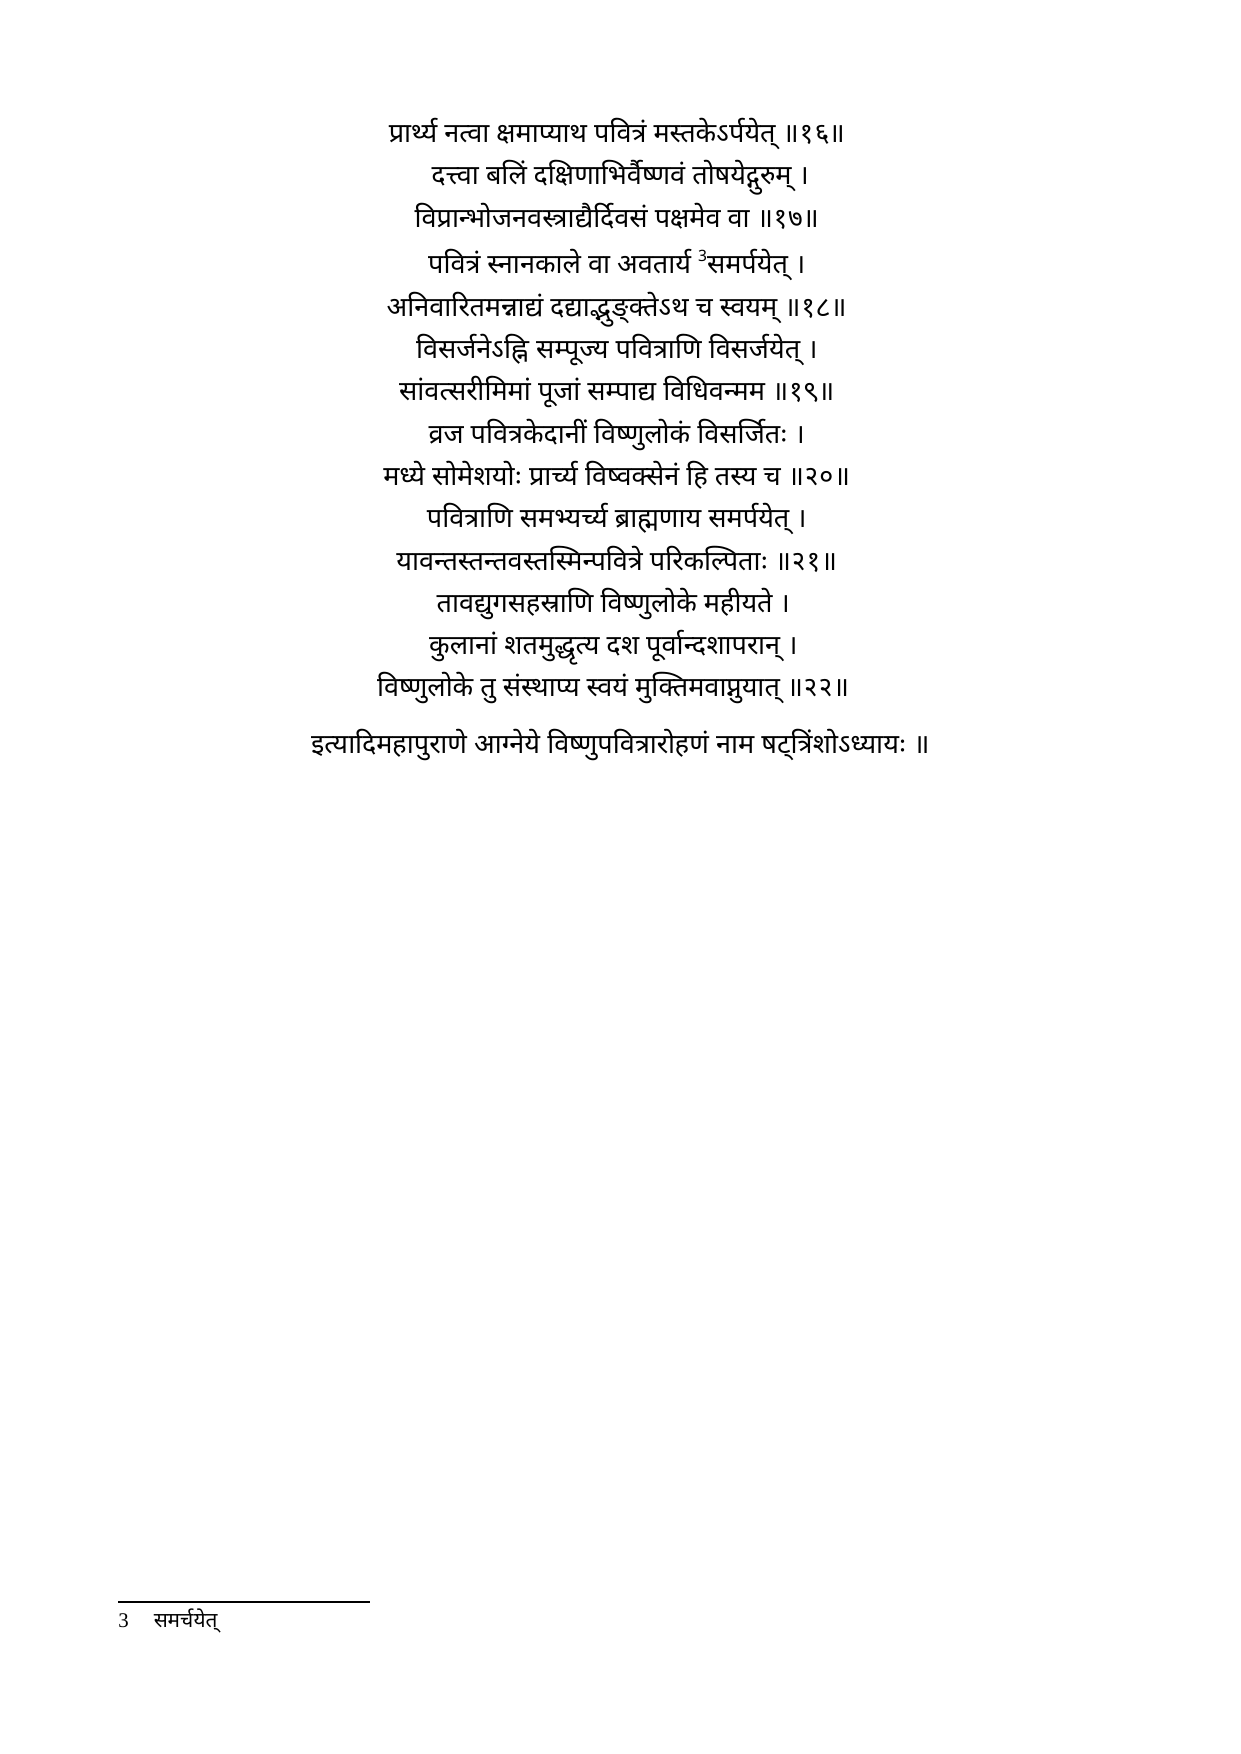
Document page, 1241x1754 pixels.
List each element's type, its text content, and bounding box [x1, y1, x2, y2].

text प्रार्थ्य नत्वा क्षमाप्याथ पवित्रं मस्तकेऽर्पयेत् ॥१६॥ दत्त्वा बलिं दक्षिणाभिर्वैष्णवं तोषयेद्गुरुम् । [118, 118, 1122, 196]
text विप्रान्भोजनवस्त्राद्यैर्दिवसं पक्षमेव वा ॥१७॥ पवित्रं स्नानकाले वा अवतार्य समर्पयेत् । अनिवारितमन्नाद्यं दद्याद्भुङ्क्तेऽथ च स्वयम् ॥१८॥ विसर्जनेऽह्नि सम्पूज्य पवित्राणि विसर्जयेत् । सांवत्सरीमिमां पूजां सम्पाद्य विधिवन्मम ॥१९॥ व्रज पवित्रकेदानीं विष्णुलोकं विसर्जितः । मध्ये सोमेशयोः प्रार्च्य विष्वक्सेनं हि तस्य च ॥२०॥ पवित्राणि समभ्यर्च्य ब्राह्मणाय समर्पयेत् । यावन्तस्तन्तवस्तस्मिन्पवित्रे परिकल्पिताः ॥२१॥ तावद्युगसहस्राणि विष्णुलोके महीयते । कुलानां शतमुद्धृत्य दश पूर्वान्दशापरान् । विष्णुलोके तु संस्थाप्य स्वयं मुक्तिमवाप्नुयात् ॥२२॥ [118, 203, 1122, 708]
text समर्चयेत् [118, 1608, 1122, 1636]
text इत्यादिमहापुराणे आग्नेये विष्णुपवित्रारोहणं नाम षट्त्रिंशोऽध्यायः ॥ [118, 729, 1122, 765]
